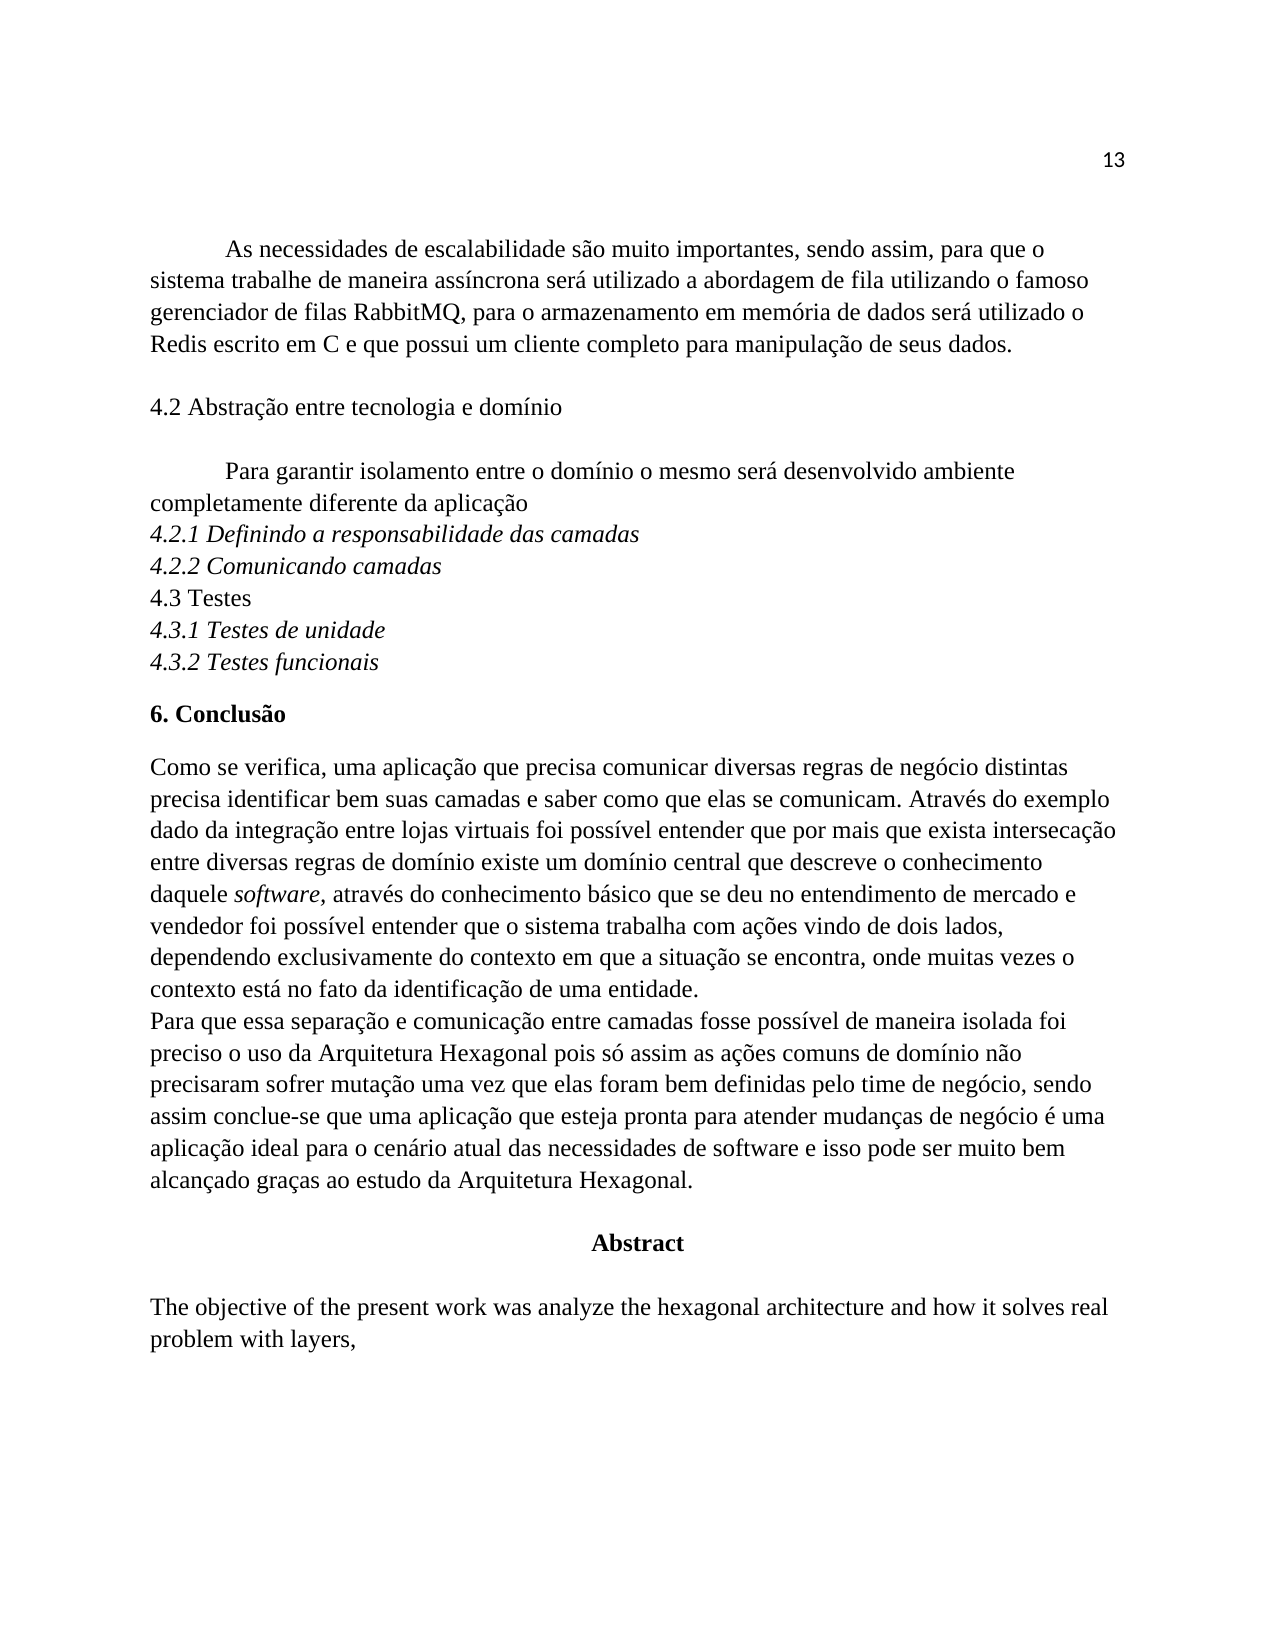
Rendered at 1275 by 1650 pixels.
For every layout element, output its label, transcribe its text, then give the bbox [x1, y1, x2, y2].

text As necessidades de escalabilidade são muito importantes, sendo assim, para que o sistema trabalhe de maneira assíncrona será utilizado a abordagem de fila utilizando o famoso gerenciador de filas RabbitMQ, para o armazenamento em memória de dados será utilizado o Redis escrito em C e que possui um cliente completo para manipulação de seus dados. [150, 235, 1125, 358]
text Para que essa separação e comunicação entre camadas fosse possível de maneira isolada foi preciso o uso da Arquitetura Hexagonal pois só assim as ações comuns de domínio não precisaram sofrer mutação uma vez que elas foram bem definidas pelo time de negócio, sendo assim conclue-se que uma aplicação que esteja pronta para atender mudanças de negócio é uma aplicação ideal para o cenário atual das necessidades de software e isso pode ser muito bem alcançado graças ao estudo da Arquitetura Hexagonal. [150, 1007, 1125, 1194]
text 4.2 Abstração entre tecnologia e domínio [150, 393, 1125, 421]
text Como se verifica, uma aplicação que precisa comunicar diversas regras de negócio distintas precisa identificar bem suas camadas e saber como que elas se comunicam. Através do exemplo dado da integração entre lojas virtuais foi possível entender que por mais que exista intersecação entre diversas regras de domínio existe um domínio central que descreve o conhecimento daquele software, através do conhecimento básico que se deu no entendimento de mercado e vendedor foi possível entender que o sistema trabalha com ações vindo de dois lados, dependendo exclusivamente do contexto em que a situação se encontra, onde muitas vezes o contexto está no fato da identificação de uma entidade. [150, 753, 1125, 1003]
text Abstract [150, 1229, 1125, 1257]
text 4.3.1 Testes de unidade [150, 616, 1125, 644]
text 4.3.2 Testes funcionais [150, 648, 1125, 675]
text 4.2.1 Definindo a responsabilidade das camadas [150, 521, 1125, 548]
text Para garantir isolamento entre o domínio o mesmo será desenvolvido ambiente completamente diferente da aplicação [150, 457, 1125, 517]
subtitle 6. Conclusão [150, 700, 1125, 728]
text 4.3 Testes [150, 584, 1125, 612]
text The objective of the present work was analyze the hexagonal architecture and how it solves real problem with layers, [150, 1293, 1125, 1352]
text 4.2.2 Comunicando camadas [150, 552, 1125, 580]
